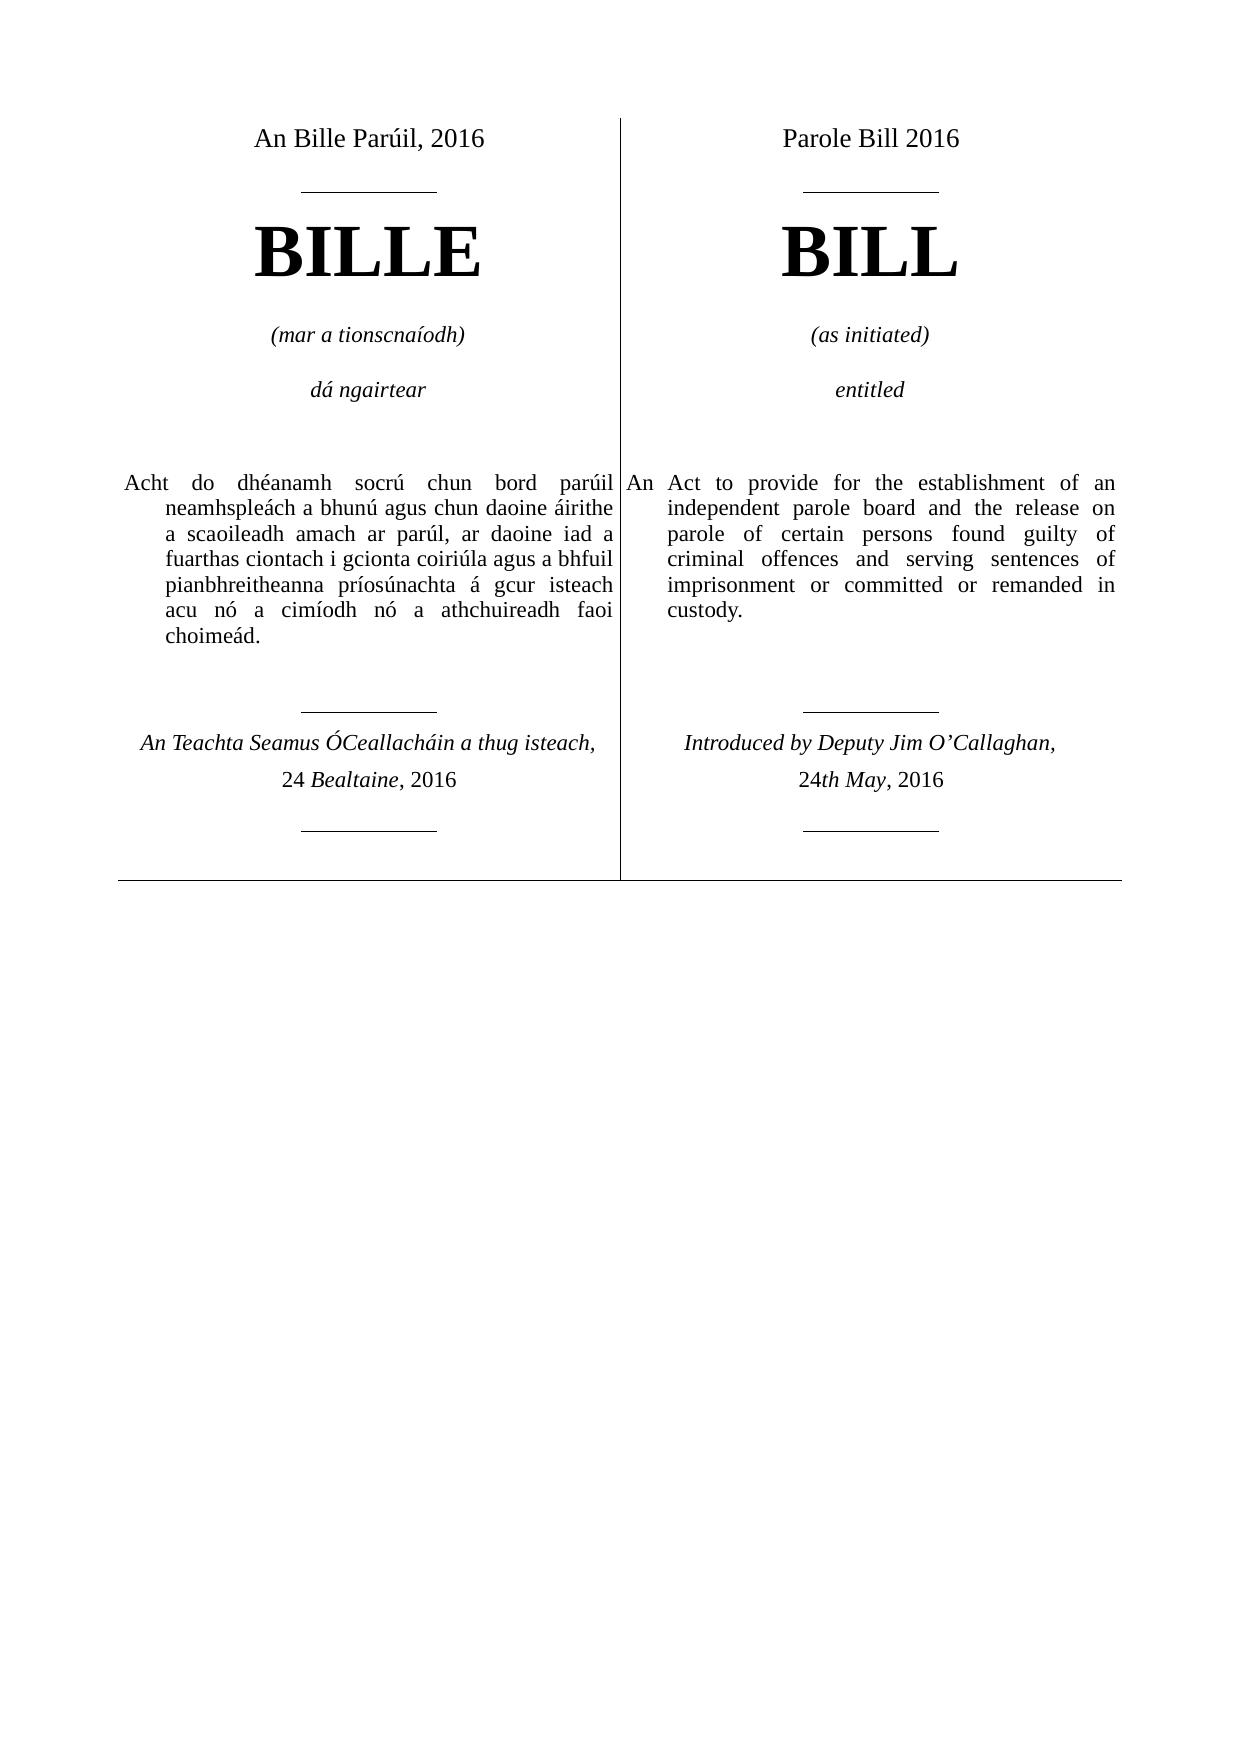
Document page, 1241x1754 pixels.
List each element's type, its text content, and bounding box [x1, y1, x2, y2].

table_header Parole Bill 2016 BILL (as initiated) entitled An Act to provide for the establishment of an independent parole board and the release on parole of certain persons found guilty of criminal offences and serving sentences of imprisonment or committed or remanded in custody. Introduced by Deputy Jim O’Callaghan, 24th May, 2016 [621, 118, 1122, 880]
table_header An Bille Parúil, 2016 BILLE (mar a tionscnaíodh) dá ngairtear Acht do dhéanamh socrú chun bord parúil neamhspleách a bhunú agus chun daoine áirithe a scaoileadh amach ar parúl, ar daoine iad a fuarthas ciontach i gcionta coiriúla agus a bhfuil pianbhreitheanna príosúnachta á gcur isteach acu nó a cimíodh nó a athchuireadh faoi choimeád. An Teachta Seamus ÓCeallacháin a thug isteach, 24 Bealtaine, 2016 [118, 118, 620, 880]
